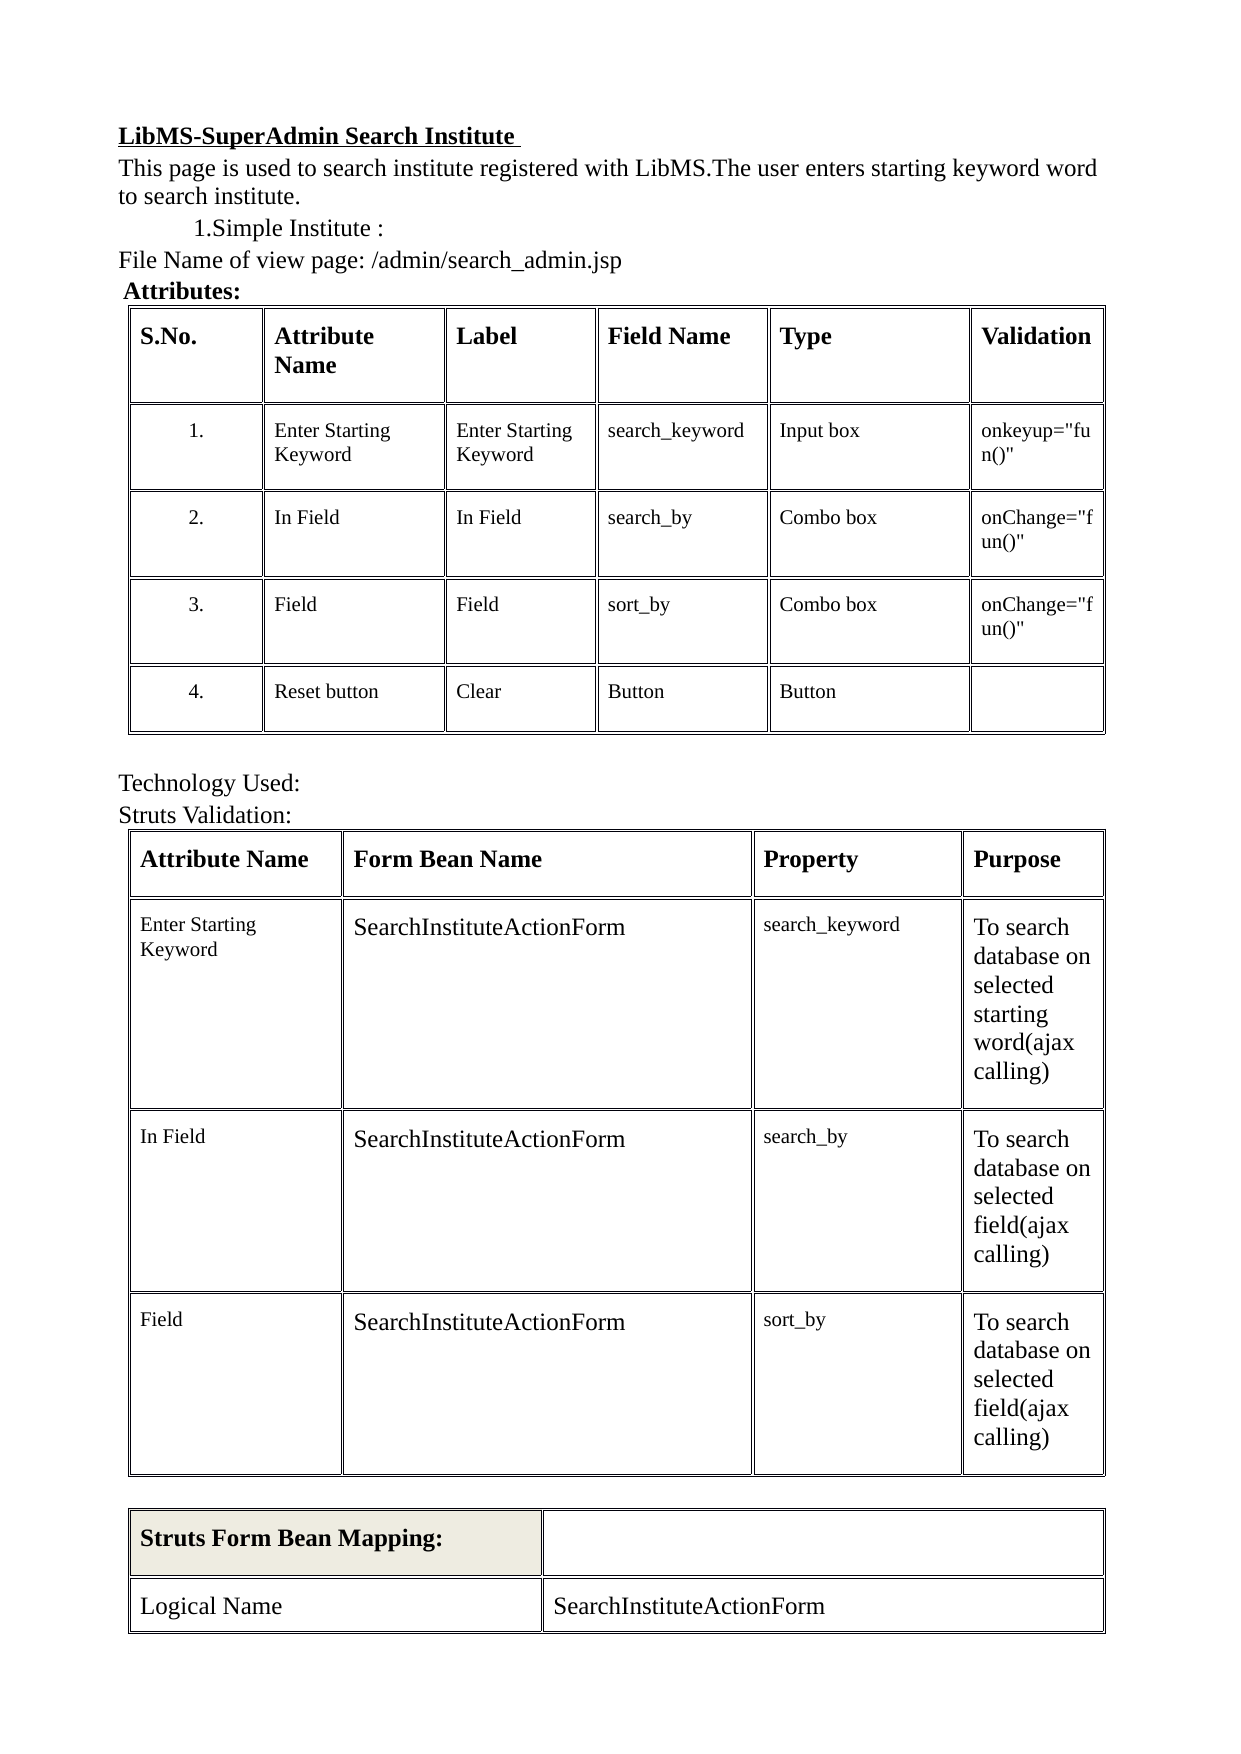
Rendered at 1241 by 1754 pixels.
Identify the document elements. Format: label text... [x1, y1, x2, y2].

table_cell Field [265, 580, 444, 663]
text Attributes: [118, 276, 1122, 305]
table_header Property [755, 832, 961, 896]
table_header S.No. [131, 309, 262, 402]
table_cell [972, 667, 1103, 731]
text File Name of view page: /admin/search_admin.jsp [118, 245, 1122, 273]
table_cell search_by [755, 1111, 961, 1291]
table_cell sort_by [599, 580, 767, 663]
table_cell SearchInstituteActionForm [344, 1111, 751, 1291]
table_cell onChange="fun()" [972, 492, 1103, 576]
table_cell sort_by [755, 1294, 961, 1473]
table_cell Field [447, 580, 595, 663]
table_cell onkeyup="fun()" [972, 405, 1103, 489]
table_cell Field [131, 1294, 341, 1473]
table_cell SearchInstituteActionForm [344, 1294, 751, 1473]
table_cell search_keyword [599, 405, 767, 489]
table_cell In Field [447, 492, 595, 576]
text Struts Validation: [118, 800, 1122, 828]
table_cell In Field [265, 492, 444, 576]
table_header Field Name [599, 309, 767, 402]
table_header Form Bean Name [344, 832, 751, 896]
table_cell 1. [131, 405, 262, 489]
table_header Struts Form Bean Mapping: [131, 1511, 541, 1575]
table_cell search_by [599, 492, 767, 576]
table_cell Reset button [265, 667, 444, 731]
table_cell 4. [131, 667, 262, 731]
table_cell onChange="fun()" [972, 580, 1103, 663]
table_header Label [447, 309, 595, 402]
text Technology Used: [118, 768, 1122, 797]
table_cell SearchInstituteActionForm [344, 900, 751, 1108]
table_cell In Field [131, 1111, 341, 1291]
table_cell To search database on selected field(ajax calling) [964, 1294, 1103, 1473]
text This page is used to search institute registered with LibMS.The user enters starting keyword word to search institute. [118, 153, 1122, 210]
table_cell Combo box [771, 580, 969, 663]
table_cell Logical Name [131, 1579, 541, 1631]
table_cell To search database on selected field(ajax calling) [964, 1111, 1103, 1291]
table_header Validation [972, 309, 1103, 402]
table_cell Enter Starting Keyword [131, 900, 341, 1108]
table_cell search_keyword [755, 900, 961, 1108]
table_cell Button [771, 667, 969, 731]
table_cell Input box [771, 405, 969, 489]
table_cell Enter Starting Keyword [265, 405, 444, 489]
table_header Attribute Name [131, 832, 341, 896]
table_header Type [771, 309, 969, 402]
table_cell To search database on selected starting word(ajax calling) [964, 900, 1103, 1108]
table_cell Combo box [771, 492, 969, 576]
table_header [544, 1511, 1103, 1575]
table_cell 3. [131, 580, 262, 663]
table_header Attribute Name [265, 309, 444, 402]
table_cell SearchInstituteActionForm [544, 1579, 1103, 1631]
text 1.Simple Institute : [193, 213, 1122, 242]
table_header Purpose [964, 832, 1103, 896]
table_cell Enter Starting Keyword [447, 405, 595, 489]
table_cell Clear [447, 667, 595, 731]
table_cell Button [599, 667, 767, 731]
text LibMS-SuperAdmin Search Institute [118, 121, 1122, 150]
table_cell 2. [131, 492, 262, 576]
